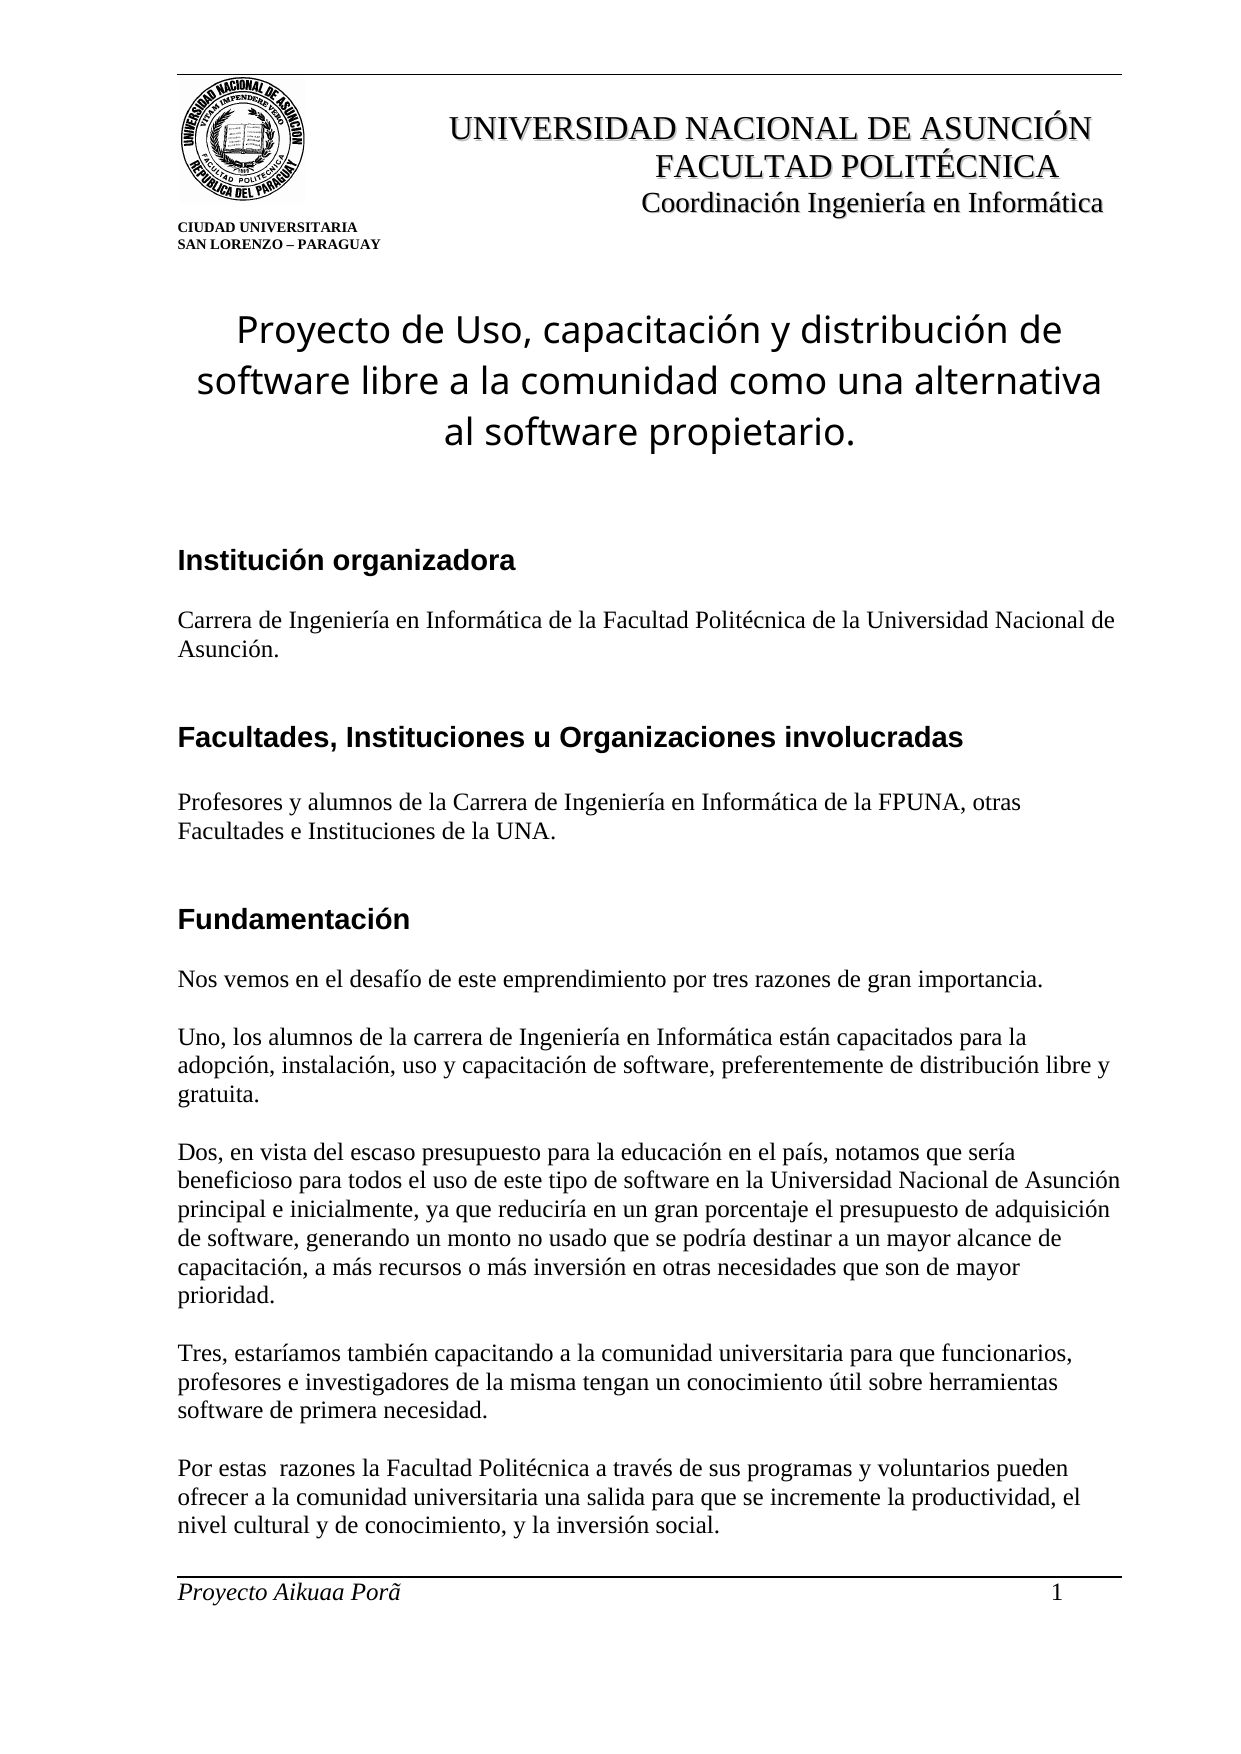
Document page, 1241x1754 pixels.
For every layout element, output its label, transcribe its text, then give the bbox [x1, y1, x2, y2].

text Tres, estaríamos también capacitando a la comunidad universitaria para que funcionarios, profesores e investigadores de la misma tengan un conocimiento útil sobre herramientas software de primera necesidad. [177, 1338, 1122, 1424]
text Profesores y alumnos de la Carrera de Ingeniería en Informática de la FPUNA, otras Facultades e Instituciones de la UNA. [177, 787, 1122, 844]
text Por estas razones la Facultad Politécnica a través de sus programas y voluntarios pueden ofrecer a la comunidad universitaria una salida para que se incremente la productividad, el nivel cultural y de conocimiento, y la inversión social. [177, 1453, 1122, 1539]
subtitle Fundamentación [177, 902, 1122, 936]
text Dos, en vista del escaso presupuesto para la educación en el país, notamos que sería beneficioso para todos el uso de este tipo de software en la Universidad Nacional de Asunción principal e inicialmente, ya que reduciría en un gran porcentaje el presupuesto de adquisición de software, generando un monto no usado que se podría destinar a un mayor alcance de capacitación, a más recursos o más inversión en otras necesidades que son de mayor prioridad. [177, 1137, 1122, 1309]
text Facultades, Instituciones u Organizaciones involucradas [177, 720, 1122, 753]
text Carrera de Ingeniería en Informática de la Facultad Politécnica de la Universidad Nacional de Asunción. [177, 605, 1122, 662]
text Nos vemos en el desafío de este emprendimiento por tres razones de gran importancia. [177, 964, 1122, 993]
text Proyecto de Uso, capacitación y distribución de software libre a la comunidad como una alternativa al software propietario. [177, 303, 1122, 456]
text Institución organizadora [177, 543, 1122, 576]
text Uno, los alumnos de la carrera de Ingeniería en Informática están capacitados para la adopción, instalación, uso y capacitación de software, preferentemente de distribución libre y gratuita. [177, 1022, 1122, 1108]
